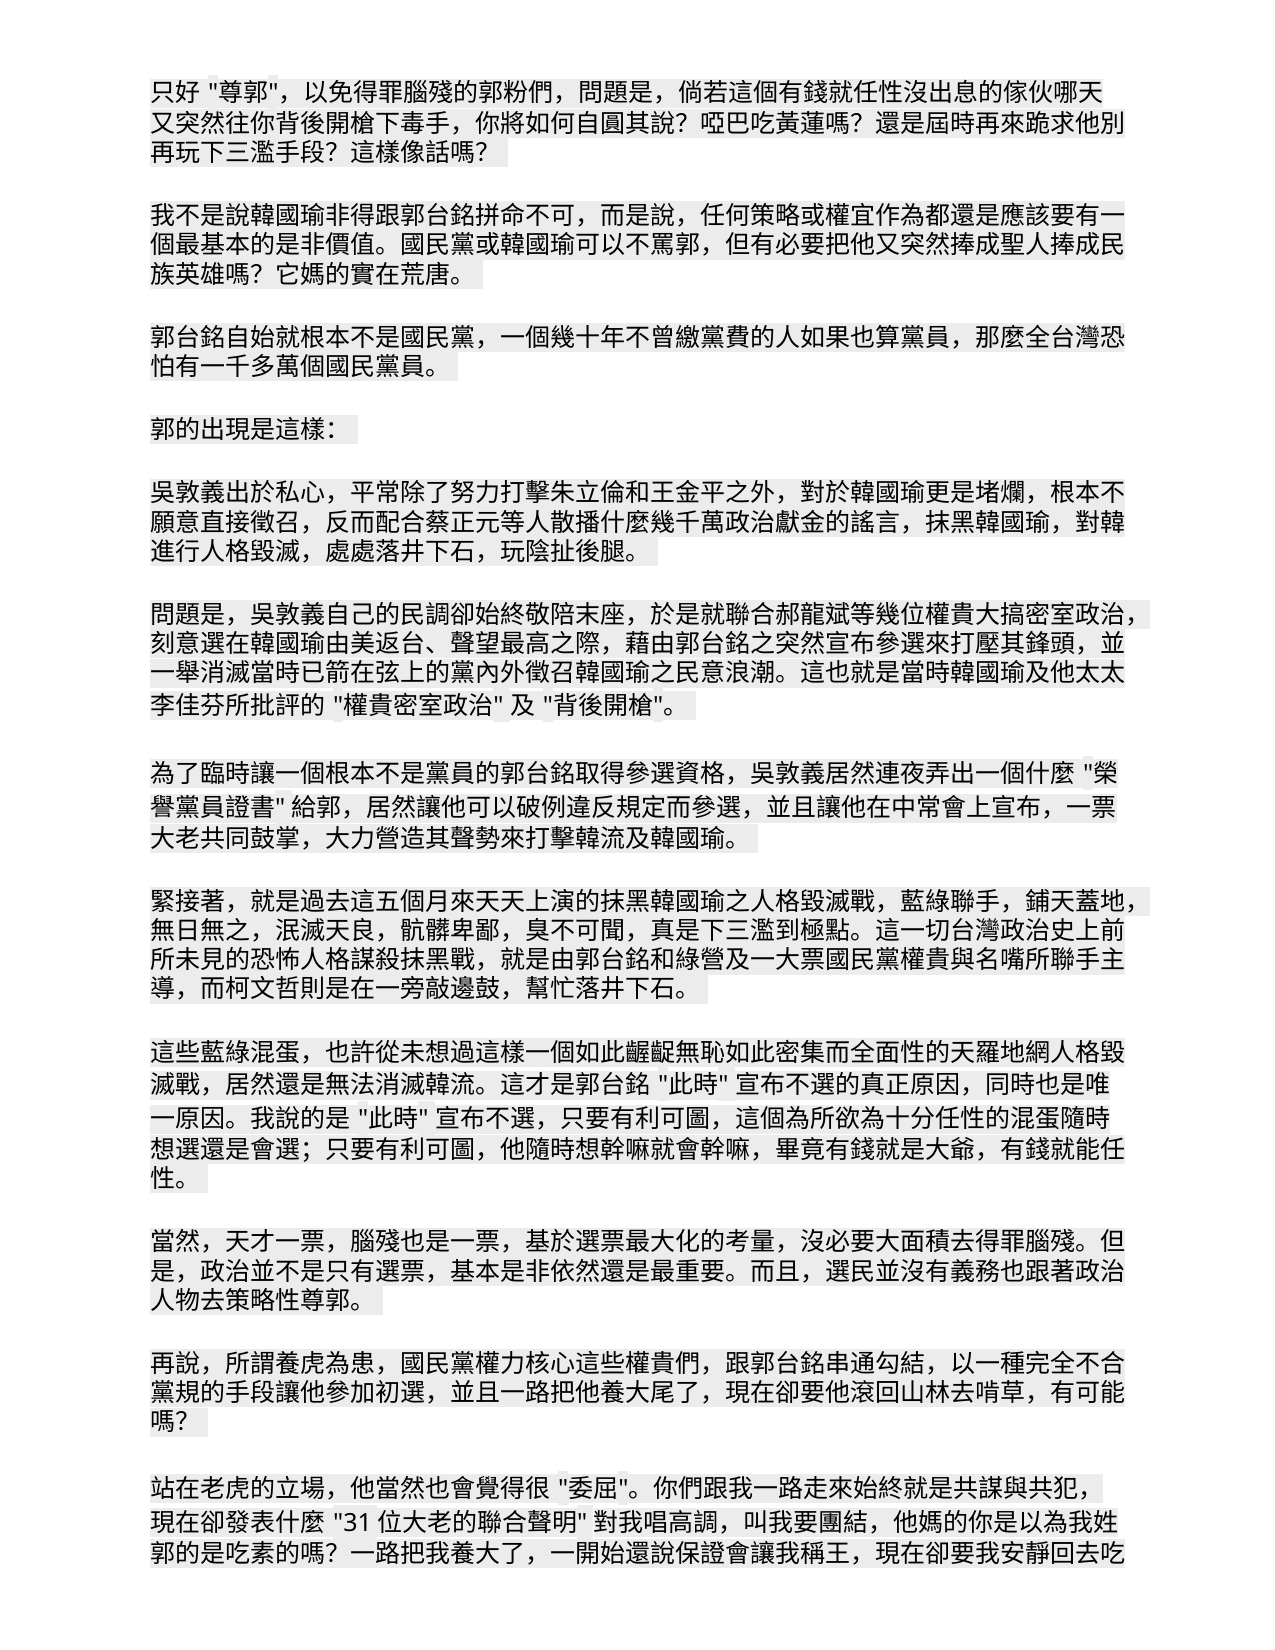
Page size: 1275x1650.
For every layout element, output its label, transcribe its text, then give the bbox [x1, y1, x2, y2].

text 卡韓政變(169)："郭台銘們" 的醜戲結束了嗎？ 陳真 2019. 09. 18. 郭、柯、王搞結盟搞半天，作秀不斷，花招百出，後來暫時破局，然後呢？然後誰也不知道。為什麼不知道？因為這三人之所以湊在一起，難道是因為基於某種什麼理念因此而可預測其日後分合？當然不是。 這三個老狐狸之所以聚在一塊，你兄我弟什麼三結義的，一來互相利用，彼此機關算盡，二來壯大聲勢，聯合次要敵人打擊主要敵人。這一切圖謀，難道是基於什麼公眾利益？當然不是，而是各有盤算，私利掛帥。 因此，隨著時局變化，私利走向自然也會隨之變化，你如何可能預知三隻老狐狸將來是分是合？一旦彼此利益起了衝突，成為仇敵都有可能。郭台銘在幾年前不就是柯文哲口口聲聲必須打倒方能救台灣的權貴財閥嗎？現在突然又彼此肝膽相照了，而且每天滿口救國救民的漂亮話。它媽的這些混蛋是以為人民都是白癡嗎？ 這一切宮廷戲碼，基本上就是一種分贓政治的常態，密室操作，卑鄙透頂；彷彿眼前圖謀的不是一個社會的福祉，而只是一塊肥肉。 姓郭的，在過去五個多月來，大撒鈔票，收買媒體，動用根本數不清的各種下三濫手段及抹黑造謠，無日無之，把原本聲勢遙遙領先的韓國瑜給抹黑得要死不活，只剩奄奄一息。後來，發現韓國瑜數十萬的人潮、最少三成的支持度始終打死不退，於是裝神弄鬼到最後一刻，又突然說不選了。 他媽的你信嗎？我是說，你能理解與信任這樣一種翻雲覆雨胡搞瞎搞裝神弄鬼的荒唐任性嗎？你能相信這樣一個打從五個多月以來、幾乎沒有一句話可信、隨時隨地隨意便可撒謊造謠的人嗎？ 甚至連無關緊要的小事居然也會撒謊，比方說什麼沙烏地阿拉伯的簽證費用憑他郭董的一句話就馬上由八百美金降為八十美金，完全一派胡言。連這麼容易查證的事居然也要撒謊，這個人好像對於做為一個正常人的基本誠信都完全不在乎。難道你真的蠢到會去相信這樣一個人？哪天他突然又發現哪個管道有利可圖了，肯定馬上又是一番可怕的翻雲覆雨。奸商或政客之極致表現，郭董算是個典範。 現在，他知道自己根本不可能選得上 (就算白癡也知道)，所以不選了。國民黨許多人竟然馬上對他大加推崇，又是欽佩，又是歌頌。我真是不敢相信我的眼睛。當然，如果是基於一種選票最大化的策略考量，只好假裝說幾句好話。 問題是，站在是非善惡的立場，請問天底下有這種道理嗎？我用盡各種下三濫的齷齪抹黑造謠手段，鋪天蓋地，無日無之，把你整得生不如死，把你搞得身敗名裂，卻還搞不死你，然後我自己覺得好累喔，宣布暫停，林北想休息一下，於是你就讚美歌頌起我是個大善人來了？哪天我又開始搞你，然後呢？難道你又要開始拜託我不要這樣嗎？這會不會太窩囊太荒唐了點？ 選票也許很重要，但基本的是非對錯更重要不是嗎？再說，就算做為一種選戰策略，也許只好 "尊郭"，以免得罪腦殘的郭粉們，問題是，倘若這個有錢就任性沒出息的傢伙哪天又突然往你背後開槍下毒手，你將如何自圓其說？啞巴吃黃蓮嗎？還是屆時再來跪求他別再玩下三濫手段？這樣像話嗎？ 我不是說韓國瑜非得跟郭台銘拼命不可，而是說，任何策略或權宜作為都還是應該要有一個最基本的是非價值。國民黨或韓國瑜可以不罵郭，但有必要把他又突然捧成聖人捧成民族英雄嗎？它媽的實在荒唐。 郭台銘自始就根本不是國民黨，一個幾十年不曾繳黨費的人如果也算黨員，那麼全台灣恐怕有一千多萬個國民黨員。 郭的出現是這樣： 吳敦義出於私心，平常除了努力打擊朱立倫和王金平之外，對於韓國瑜更是堵爛，根本不願意直接徵召，反而配合蔡正元等人散播什麼幾千萬政治獻金的謠言，抹黑韓國瑜，對韓進行人格毀滅，處處落井下石，玩陰扯後腿。 問題是，吳敦義自己的民調卻始終敬陪末座，於是就聯合郝龍斌等幾位權貴大搞密室政治，刻意選在韓國瑜由美返台、聲望最高之際，藉由郭台銘之突然宣布參選來打壓其鋒頭，並一舉消滅當時已箭在弦上的黨內外徵召韓國瑜之民意浪潮。這也就是當時韓國瑜及他太太李佳芬所批評的 "權貴密室政治" 及 "背後開槍"。 為了臨時讓一個根本不是黨員的郭台銘取得參選資格，吳敦義居然連夜弄出一個什麼 "榮譽黨員證書" 給郭，居然讓他可以破例違反規定而參選，並且讓他在中常會上宣布，一票大老共同鼓掌，大力營造其聲勢來打擊韓流及韓國瑜。 緊接著，就是過去這五個月來天天上演的抹黑韓國瑜之人格毀滅戰，藍綠聯手，鋪天蓋地，無日無之，泯滅天良，骯髒卑鄙，臭不可聞，真是下三濫到極點。這一切台灣政治史上前所未見的恐怖人格謀殺抹黑戰，就是由郭台銘和綠營及一大票國民黨權貴與名嘴所聯手主導，而柯文哲則是在一旁敲邊鼓，幫忙落井下石。 這些藍綠混蛋，也許從未想過這樣一個如此齷齪無恥如此密集而全面性的天羅地網人格毀滅戰，居然還是無法消滅韓流。這才是郭台銘 "此時" 宣布不選的真正原因，同時也是唯一原因。我說的是 "此時" 宣布不選，只要有利可圖，這個為所欲為十分任性的混蛋隨時想選還是會選；只要有利可圖，他隨時想幹嘛就會幹嘛，畢竟有錢就是大爺，有錢就能任性。 當然，天才一票，腦殘也是一票，基於選票最大化的考量，沒必要大面積去得罪腦殘。但是，政治並不是只有選票，基本是非依然還是最重要。而且，選民並沒有義務也跟著政治人物去策略性尊郭。 再說，所謂養虎為患，國民黨權力核心這些權貴們，跟郭台銘串通勾結，以一種完全不合黨規的手段讓他參加初選，並且一路把他養大尾了，現在卻要他滾回山林去啃草，有可能嗎？ 站在老虎的立場，他當然也會覺得很 "委屈"。你們跟我一路走來始終就是共謀與共犯，現在卻發表什麼 "31位大老的聯合聲明" 對我唱高調，叫我要團結，他媽的你是以為我姓郭的是吃素的嗎？一路把我養大了，一開始還說保證會讓我稱王，現在卻要我安靜回去吃草，表現團結，它媽的我能不報復吃他幾條人命嗎？ 吳敦義的私心，加上郭台銘的貪婪及抹黑造謠等不擇手段，國民黨事實上已經回不去了，回不去當時沛然莫之能禦的韓流聲勢。政治之陰暗與醜陋，始終超乎想像；而人們的長遠福祉，總是成為不良政治及個人權位慾望的犧牲品。 [150, 75, 1125, 1568]
